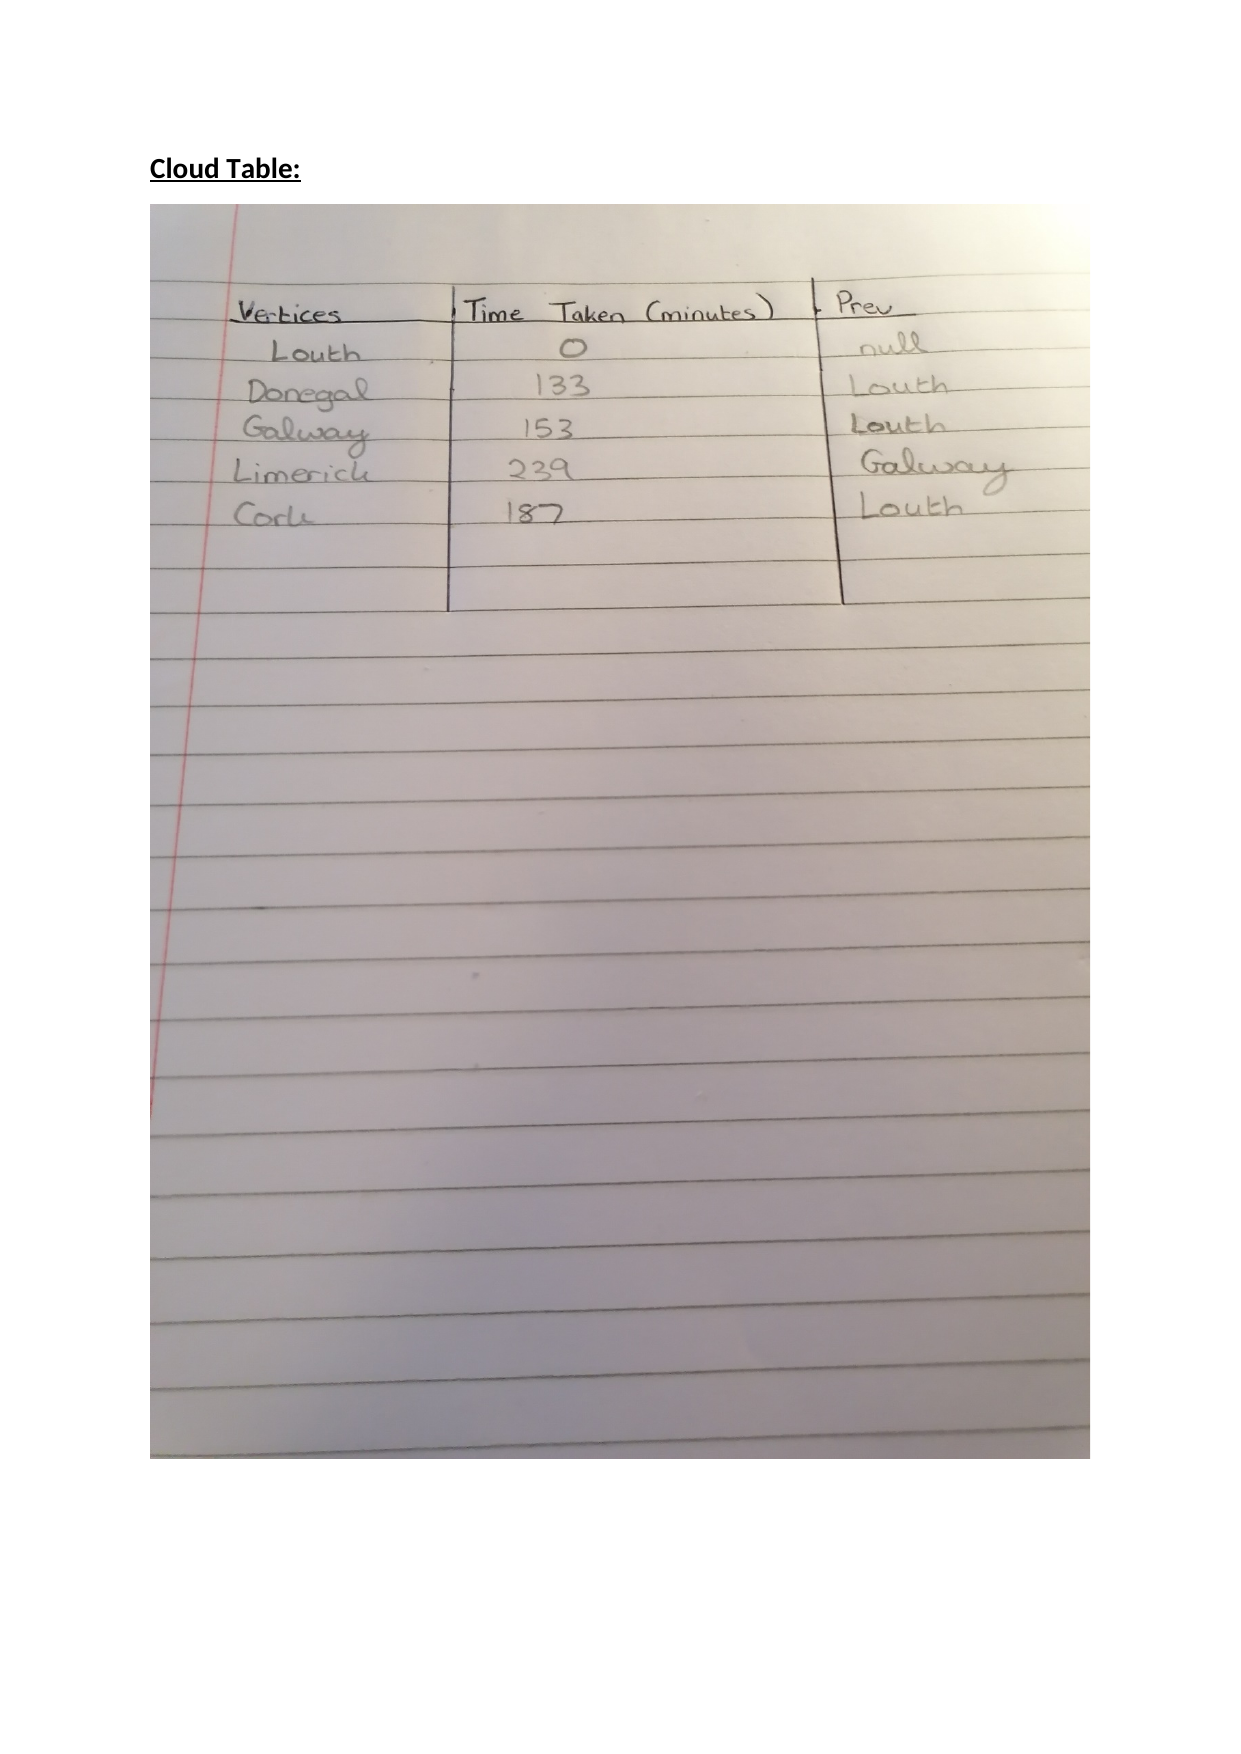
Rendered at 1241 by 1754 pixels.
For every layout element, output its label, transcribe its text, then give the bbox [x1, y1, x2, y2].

text Cloud Table: [150, 150, 1090, 186]
